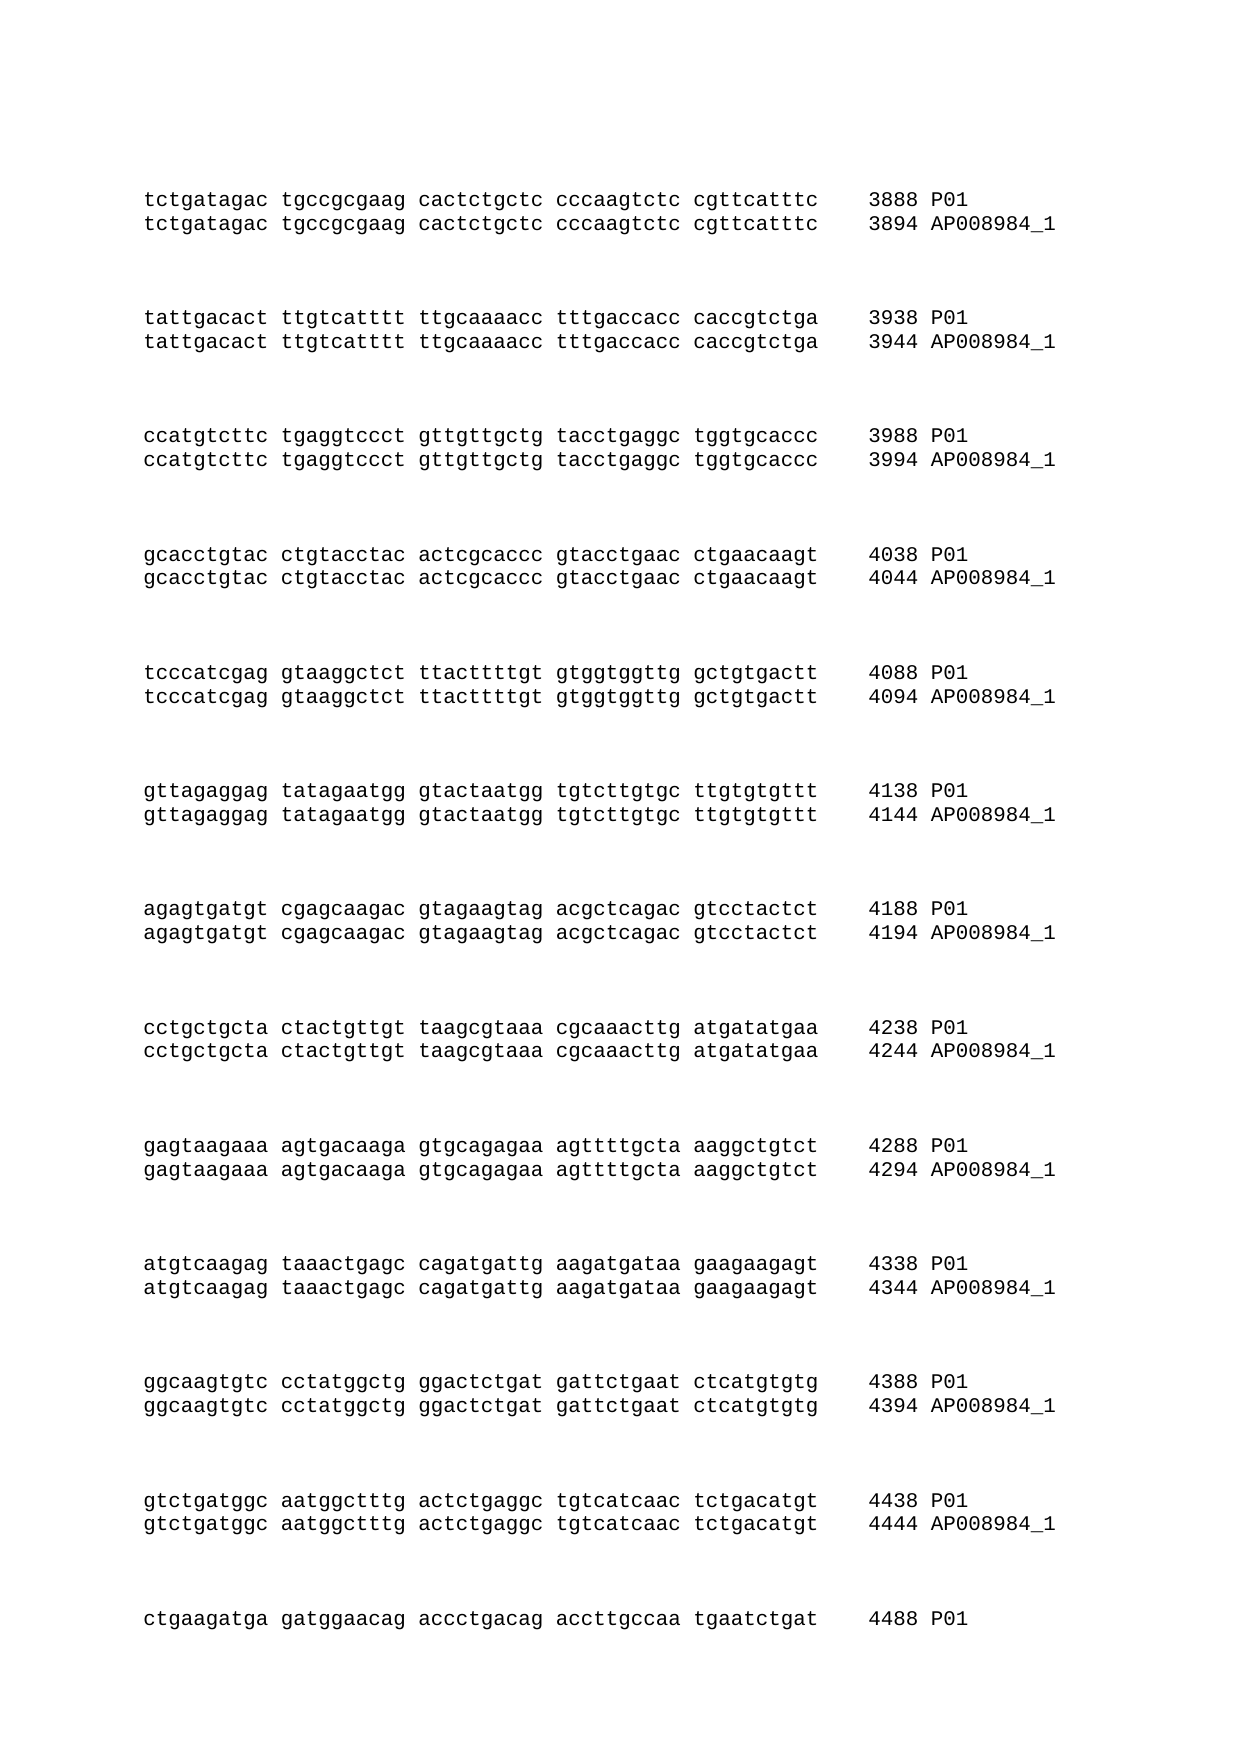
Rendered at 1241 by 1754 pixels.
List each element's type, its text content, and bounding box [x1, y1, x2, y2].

text ccatgtcttc tgaggtccct gttgttgctg tacctgaggc tggtgcaccc 3994 AP008984_1 [118, 449, 1122, 473]
text tcccatcgag gtaaggctct ttacttttgt gtggtggttg gctgtgactt 4094 AP008984_1 [118, 686, 1122, 709]
text gtctgatggc aatggctttg actctgaggc tgtcatcaac tctgacatgt 4438 P01 [118, 1489, 1122, 1513]
text gttagaggag tatagaatgg gtactaatgg tgtcttgtgc ttgtgtgttt 4138 P01 [118, 780, 1122, 804]
text tattgacact ttgtcatttt ttgcaaaacc tttgaccacc caccgtctga 3938 P01 [118, 307, 1122, 331]
text gagtaagaaa agtgacaaga gtgcagagaa agttttgcta aaggctgtct 4294 AP008984_1 [118, 1158, 1122, 1182]
text atgtcaagag taaactgagc cagatgattg aagatgataa gaagaagagt 4344 AP008984_1 [118, 1277, 1122, 1300]
text agagtgatgt cgagcaagac gtagaagtag acgctcagac gtcctactct 4188 P01 [118, 898, 1122, 922]
text tcccatcgag gtaaggctct ttacttttgt gtggtggttg gctgtgactt 4088 P01 [118, 662, 1122, 686]
text agagtgatgt cgagcaagac gtagaagtag acgctcagac gtcctactct 4194 AP008984_1 [118, 922, 1122, 946]
text tattgacact ttgtcatttt ttgcaaaacc tttgaccacc caccgtctga 3944 AP008984_1 [118, 331, 1122, 354]
text cctgctgcta ctactgttgt taagcgtaaa cgcaaacttg atgatatgaa 4238 P01 [118, 1017, 1122, 1040]
text ctgaagatga gatggaacag accctgacag accttgccaa tgaatctgat 4488 P01 [118, 1608, 1122, 1631]
text atgtcaagag taaactgagc cagatgattg aagatgataa gaagaagagt 4338 P01 [118, 1253, 1122, 1277]
text ccatgtcttc tgaggtccct gttgttgctg tacctgaggc tggtgcaccc 3988 P01 [118, 426, 1122, 449]
text ggcaagtgtc cctatggctg ggactctgat gattctgaat ctcatgtgtg 4394 AP008984_1 [118, 1395, 1122, 1419]
text gttagaggag tatagaatgg gtactaatgg tgtcttgtgc ttgtgtgttt 4144 AP008984_1 [118, 804, 1122, 827]
text gcacctgtac ctgtacctac actcgcaccc gtacctgaac ctgaacaagt 4044 AP008984_1 [118, 567, 1122, 591]
text tctgatagac tgccgcgaag cactctgctc cccaagtctc cgttcatttc 3894 AP008984_1 [118, 213, 1122, 236]
text gagtaagaaa agtgacaaga gtgcagagaa agttttgcta aaggctgtct 4288 P01 [118, 1135, 1122, 1158]
text gtctgatggc aatggctttg actctgaggc tgtcatcaac tctgacatgt 4444 AP008984_1 [118, 1513, 1122, 1537]
text ggcaagtgtc cctatggctg ggactctgat gattctgaat ctcatgtgtg 4388 P01 [118, 1371, 1122, 1395]
text tctgatagac tgccgcgaag cactctgctc cccaagtctc cgttcatttc 3888 P01 [118, 189, 1122, 213]
text cctgctgcta ctactgttgt taagcgtaaa cgcaaacttg atgatatgaa 4244 AP008984_1 [118, 1040, 1122, 1064]
text gcacctgtac ctgtacctac actcgcaccc gtacctgaac ctgaacaagt 4038 P01 [118, 544, 1122, 567]
